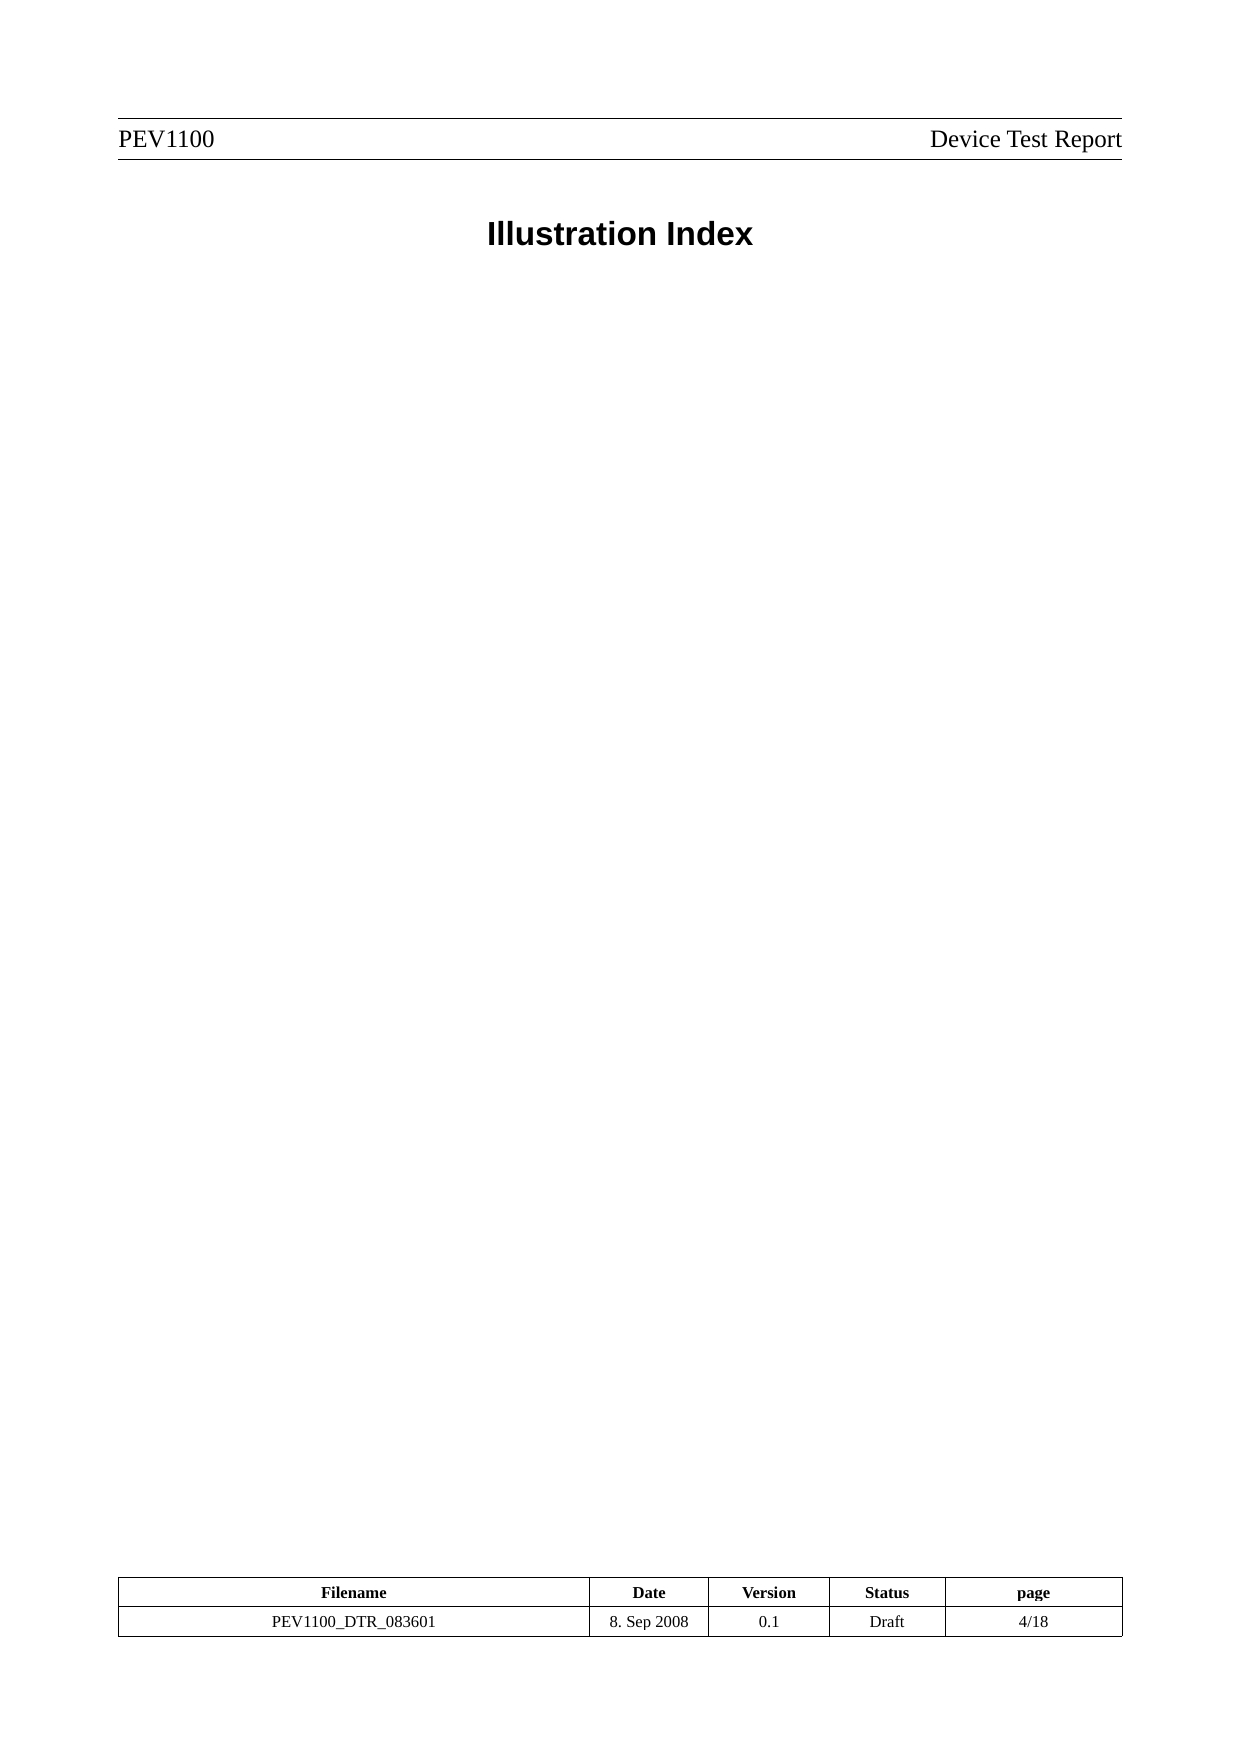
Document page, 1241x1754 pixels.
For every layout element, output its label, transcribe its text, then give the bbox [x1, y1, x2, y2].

subtitle Illustration Index [118, 214, 1122, 252]
